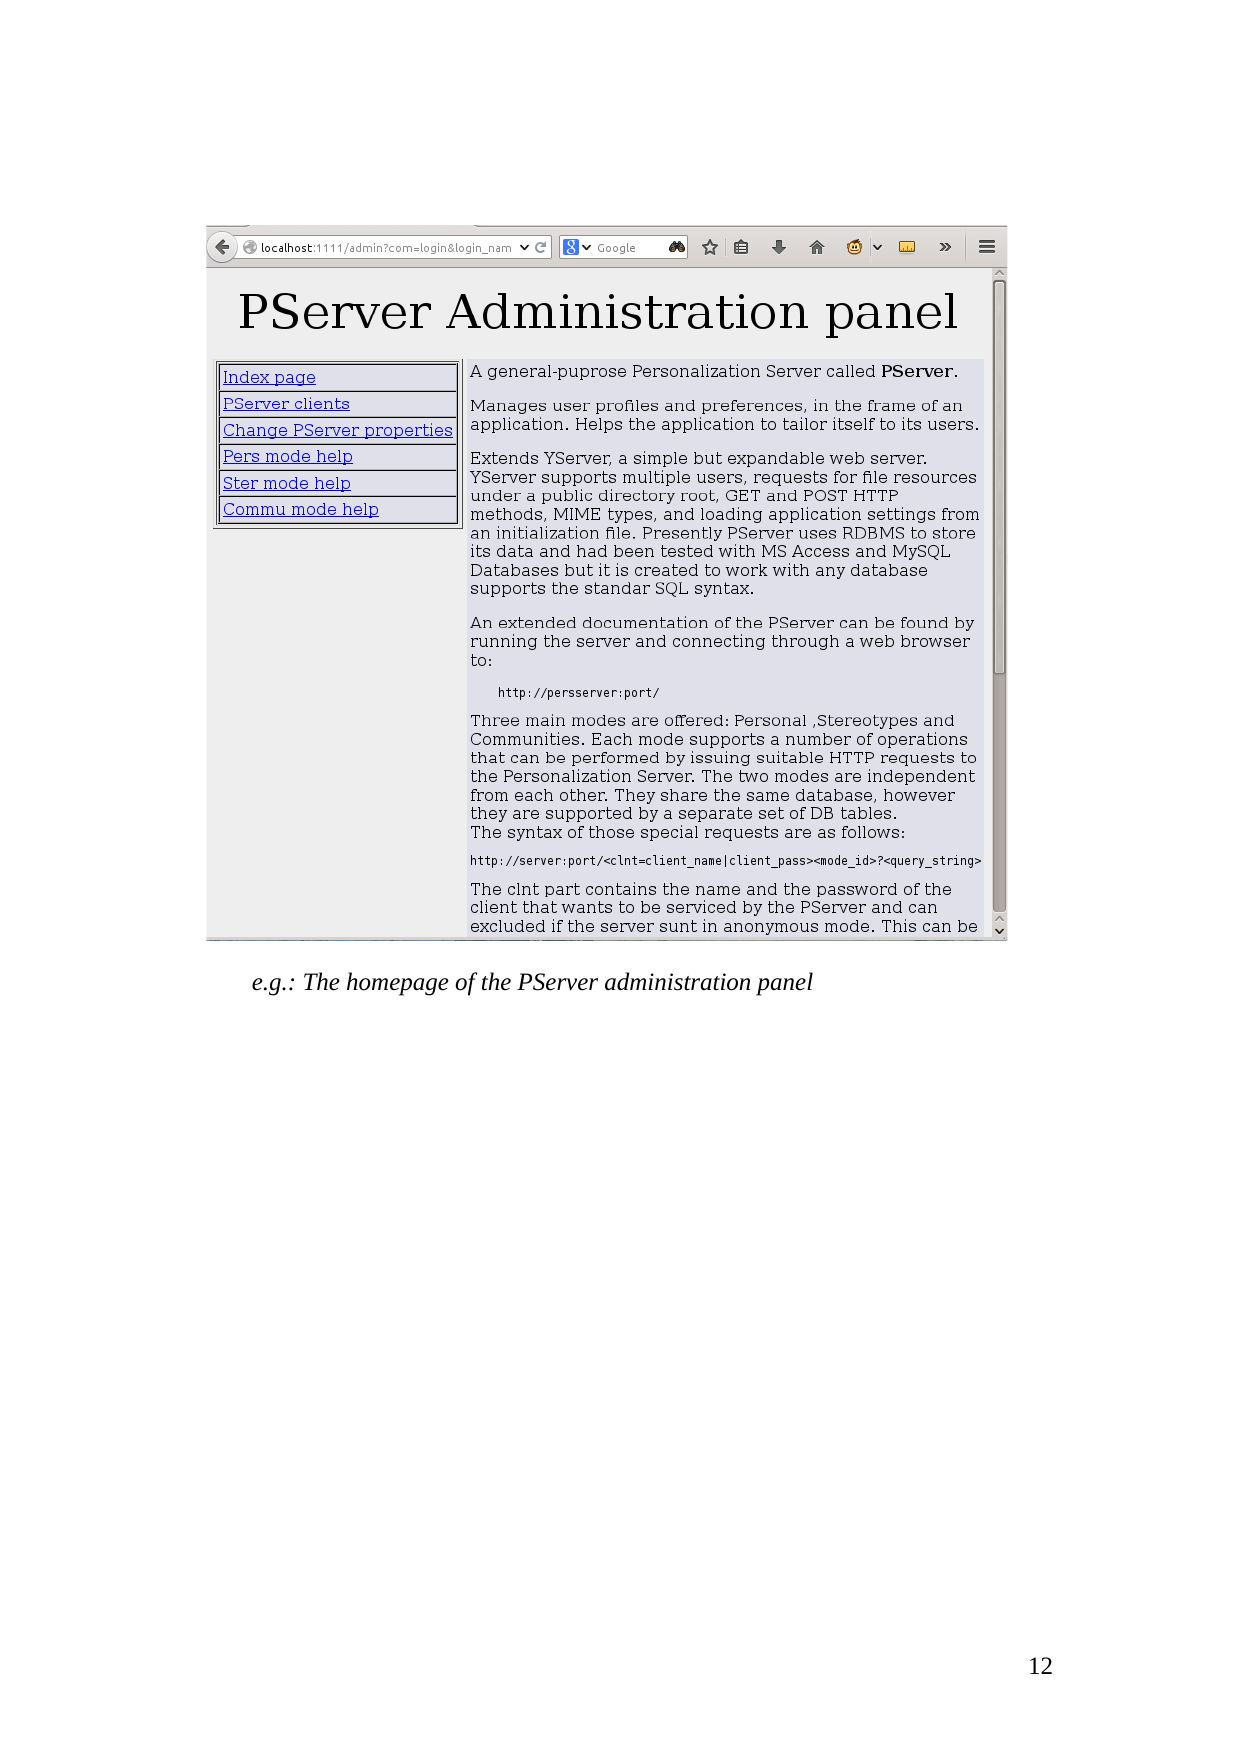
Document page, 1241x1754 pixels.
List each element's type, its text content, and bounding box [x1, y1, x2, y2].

picture [206, 225, 1008, 941]
text e.g.: The homepage of the PServer administration panel [252, 968, 1053, 996]
